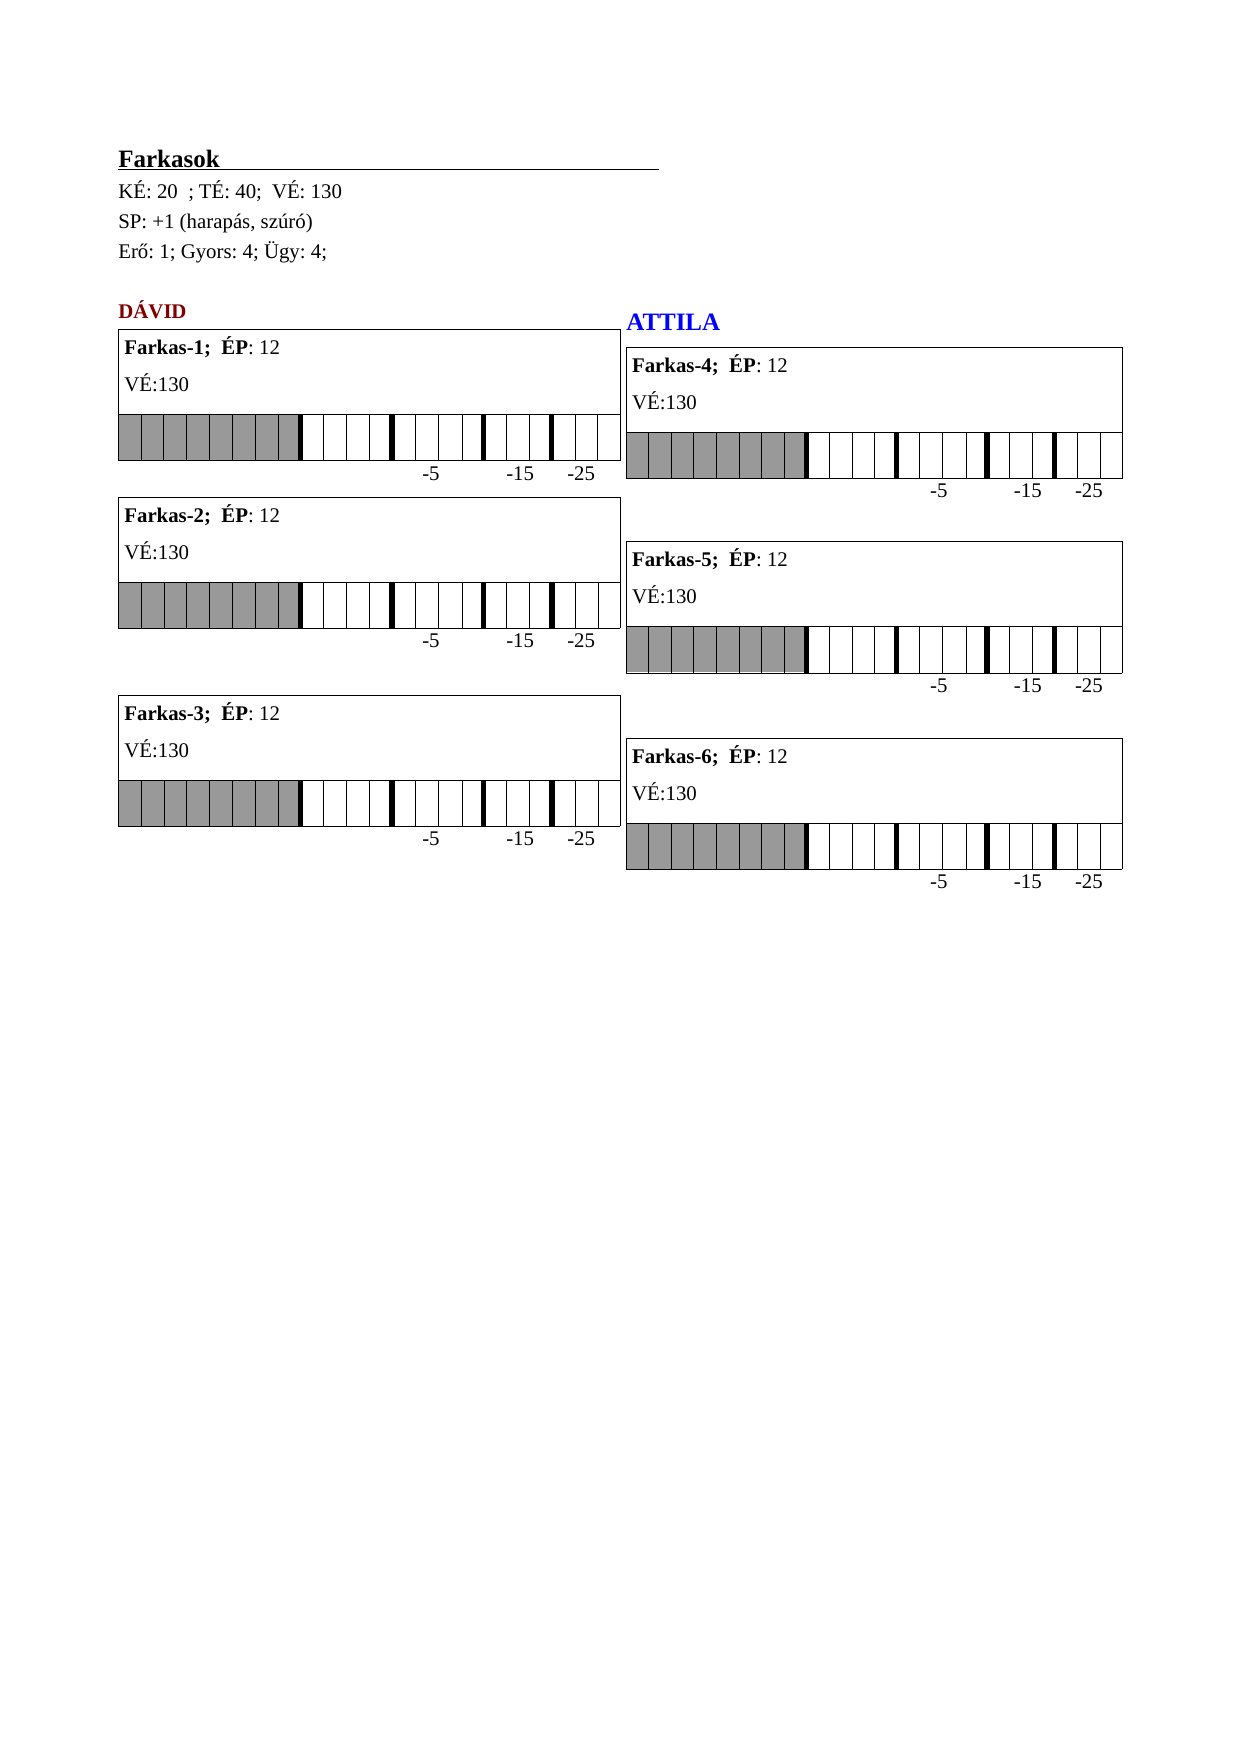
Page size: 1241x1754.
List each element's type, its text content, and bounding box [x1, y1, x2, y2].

table_cell [187, 781, 209, 826]
text Farkasok [118, 144, 620, 169]
table_cell [599, 583, 620, 628]
table_cell [507, 415, 529, 460]
table_cell [395, 583, 415, 628]
table_cell [740, 433, 761, 478]
table_cell [463, 415, 481, 460]
table_cell [990, 627, 1009, 672]
table_cell [830, 433, 852, 478]
table_cell [967, 824, 984, 869]
table_cell [119, 415, 141, 460]
table_cell [324, 781, 346, 826]
table_cell [416, 583, 438, 628]
table_cell [486, 781, 506, 826]
text Erő: 1; Gyors: 4; Ügy: 4; [118, 239, 620, 263]
table_cell [256, 583, 278, 628]
table_cell [347, 583, 369, 628]
table_cell [1101, 824, 1122, 869]
table_cell [598, 415, 620, 460]
table_cell [187, 415, 209, 460]
table_cell [672, 627, 693, 672]
table_cell [809, 824, 829, 869]
table_cell [463, 583, 481, 628]
table_cell [303, 415, 323, 460]
text ATTILA [626, 307, 1122, 335]
table_cell [672, 824, 693, 869]
table_cell [1078, 824, 1100, 869]
table_cell [1033, 433, 1052, 478]
table_cell [210, 781, 232, 826]
table_cell [627, 433, 648, 478]
table_cell [119, 781, 141, 826]
table_cell [324, 415, 346, 460]
table_cell [1010, 824, 1032, 869]
table_cell [303, 583, 323, 628]
table_header Farkas-3; ÉP: 12 VÉ:130 [119, 696, 620, 780]
table_cell [256, 415, 278, 460]
table_cell [1033, 627, 1052, 672]
table_cell [809, 627, 829, 672]
table_cell [142, 415, 163, 460]
table_cell [1101, 433, 1122, 478]
table_cell [279, 415, 298, 460]
table_cell [370, 781, 389, 826]
table_cell [717, 433, 739, 478]
table_cell [853, 824, 874, 869]
table_cell [439, 415, 462, 460]
table_cell [530, 583, 549, 628]
table_cell [1033, 824, 1052, 869]
table_cell [1010, 433, 1032, 478]
table_cell [142, 781, 164, 826]
text -5 -15 -25 [626, 479, 1122, 502]
table_cell [943, 824, 966, 869]
table_cell [233, 583, 255, 628]
text KÉ: 20 ; TÉ: 40; VÉ: 130 [118, 179, 620, 203]
table_cell [347, 781, 369, 826]
table_cell [370, 583, 389, 628]
table_cell [875, 824, 894, 869]
table_cell [416, 415, 438, 460]
table_cell [439, 781, 462, 826]
table_cell [576, 415, 597, 460]
table_cell [694, 433, 716, 478]
table_cell [279, 583, 298, 628]
table_cell [507, 781, 529, 826]
table_cell [347, 415, 369, 460]
text SP: +1 (harapás, szúró) [118, 209, 620, 233]
text -5 -15 -25 [118, 827, 620, 850]
table_cell [1057, 627, 1077, 672]
table_header Farkas-2; ÉP: 12 VÉ:130 [119, 498, 620, 582]
table_cell [555, 583, 575, 628]
table_cell [830, 824, 852, 869]
text -5 -15 -25 [118, 461, 620, 484]
table_cell [486, 415, 506, 460]
table_cell [967, 627, 984, 672]
table_cell [210, 583, 232, 628]
table_cell [694, 824, 716, 869]
table_cell [785, 824, 804, 869]
text -5 -15 -25 [118, 629, 620, 652]
table_cell [853, 433, 874, 478]
table_cell [740, 824, 761, 869]
table_cell [740, 627, 761, 672]
table_cell [530, 781, 549, 826]
table_cell [649, 627, 671, 672]
table_cell [439, 583, 462, 628]
table_cell [555, 781, 575, 826]
table_cell [762, 627, 784, 672]
table_cell [1010, 627, 1032, 672]
table_cell [1057, 824, 1077, 869]
table_cell [990, 824, 1009, 869]
table_cell [554, 415, 575, 460]
table_cell [967, 433, 984, 478]
text DÁVID [118, 299, 620, 323]
table_cell [256, 781, 278, 826]
table_cell [530, 415, 549, 460]
table_cell [1078, 627, 1100, 672]
table_cell [210, 415, 232, 460]
table_cell [1101, 627, 1122, 672]
table_cell [943, 433, 966, 478]
table_cell [762, 824, 784, 869]
table_cell [370, 415, 389, 460]
table_cell [119, 583, 141, 628]
table_cell [990, 433, 1009, 478]
table_cell [717, 824, 739, 869]
table_cell [875, 627, 894, 672]
table_cell [416, 781, 438, 826]
table_cell [899, 627, 919, 672]
table_cell [785, 433, 804, 478]
table_cell [649, 433, 671, 478]
table_header Farkas-5; ÉP: 12 VÉ:130 [627, 542, 1122, 626]
table_cell [627, 627, 648, 672]
table_cell [627, 824, 648, 869]
table_cell [920, 433, 942, 478]
table_cell [853, 627, 874, 672]
table_cell [165, 781, 186, 826]
table_cell [920, 627, 942, 672]
table_cell [920, 824, 942, 869]
table_header Farkas-4; ÉP: 12 VÉ:130 [627, 348, 1122, 432]
table_cell [233, 781, 255, 826]
table_cell [576, 583, 598, 628]
table_cell [303, 781, 323, 826]
table_cell [395, 781, 415, 826]
table_cell [395, 415, 415, 460]
table_cell [233, 415, 255, 460]
table_cell [463, 781, 481, 826]
table_cell [187, 583, 209, 628]
table_cell [762, 433, 784, 478]
table_cell [899, 433, 919, 478]
table_cell [809, 433, 829, 478]
text -5 -15 -25 [626, 870, 1122, 893]
table_cell [717, 627, 739, 672]
text -5 -15 -25 [626, 674, 1122, 697]
table_cell [649, 824, 671, 869]
table_cell [830, 627, 852, 672]
table_cell [943, 627, 966, 672]
table_cell [164, 415, 186, 460]
table_cell [672, 433, 693, 478]
table_header Farkas-1; ÉP: 12 VÉ:130 [119, 330, 620, 414]
table_cell [279, 781, 298, 826]
table_cell [324, 583, 346, 628]
table_header Farkas-6; ÉP: 12 VÉ:130 [627, 739, 1122, 823]
table_cell [486, 583, 506, 628]
table_cell [576, 781, 598, 826]
table_cell [599, 781, 620, 826]
table_cell [142, 583, 164, 628]
table_cell [875, 433, 894, 478]
table_cell [785, 627, 804, 672]
table_cell [165, 583, 186, 628]
table_cell [1078, 433, 1100, 478]
table_cell [899, 824, 919, 869]
table_cell [507, 583, 529, 628]
table_cell [694, 627, 716, 672]
table_cell [1057, 433, 1077, 478]
